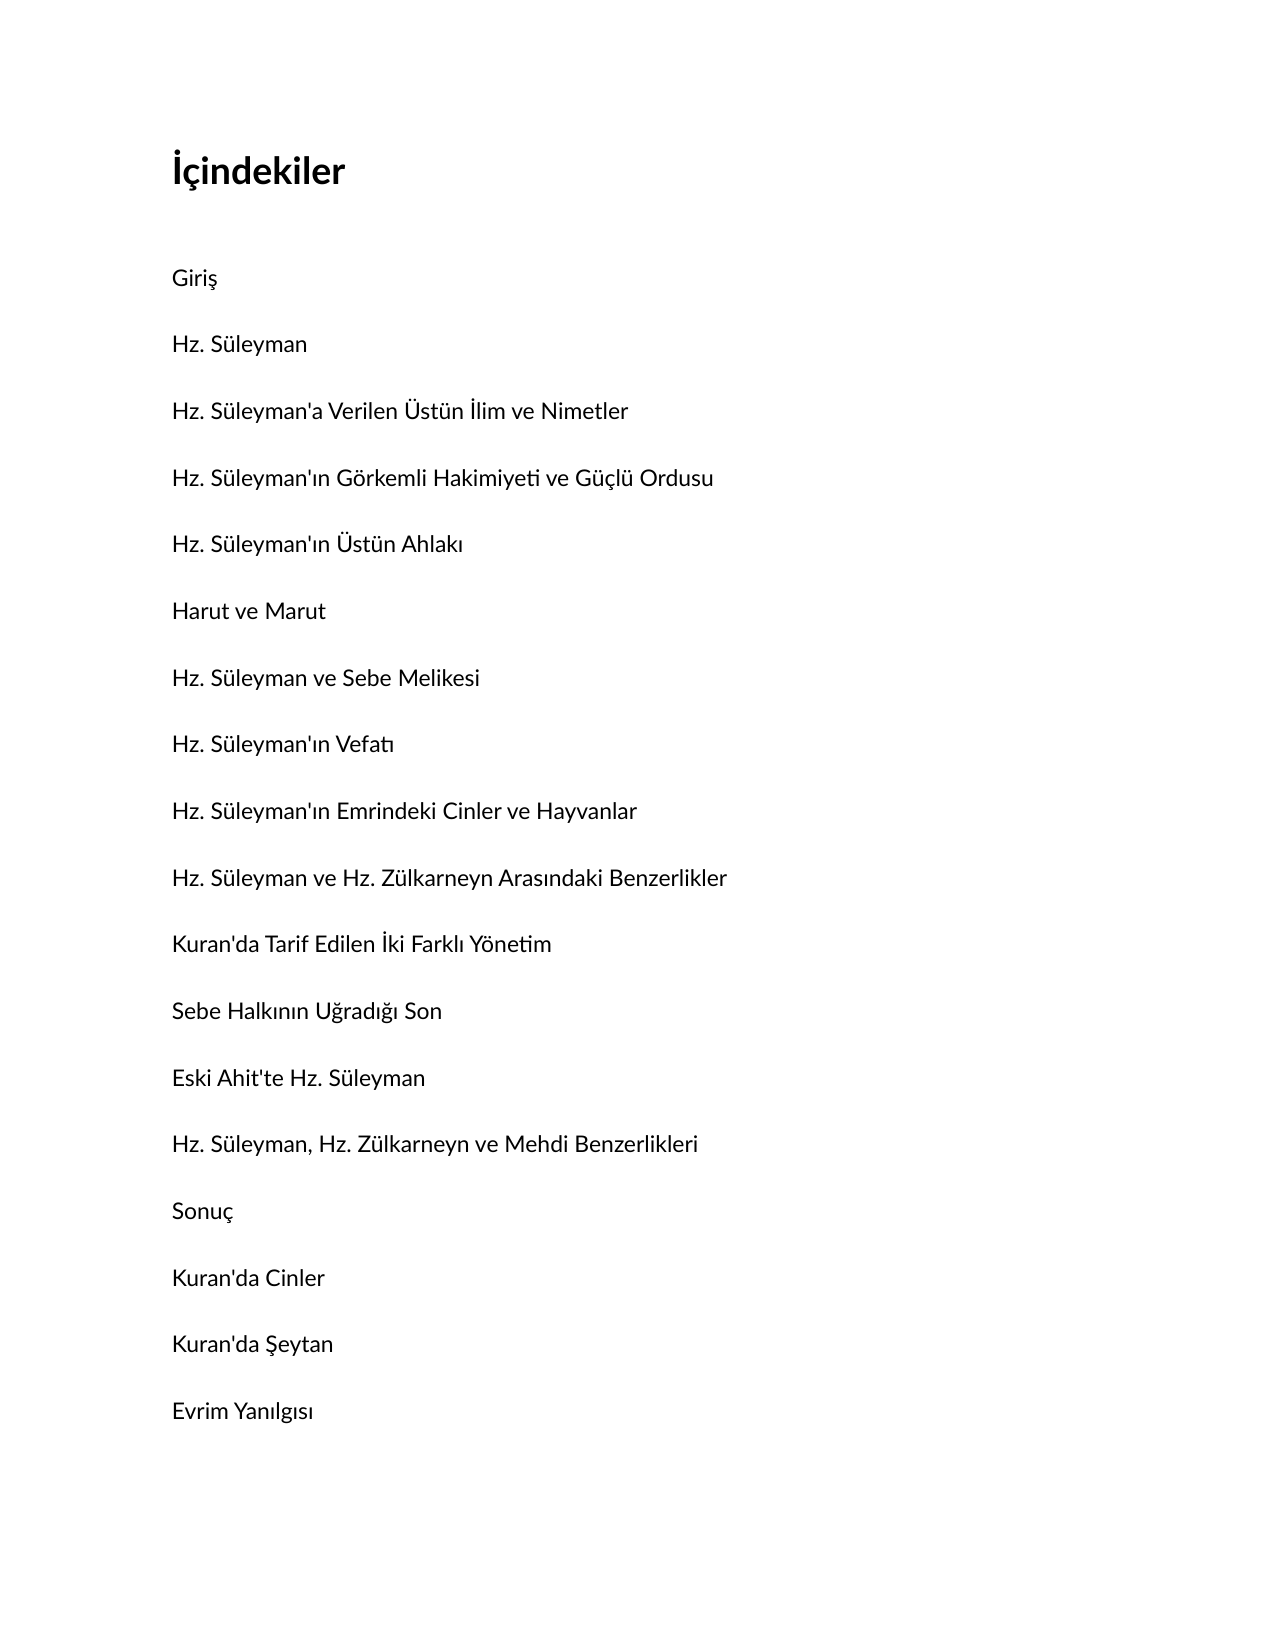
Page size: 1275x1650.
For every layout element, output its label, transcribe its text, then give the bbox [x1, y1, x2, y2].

text Hz. Süleyman'a Verilen Üstün İlim ve Nimetler [112, 393, 1145, 426]
text Eski Ahit'te Hz. Süleyman [112, 1059, 1145, 1093]
text Hz. Süleyman'ın Vefatı [112, 726, 1145, 759]
text Hz. Süleyman'ın Görkemli Hakimiyeti ve Güçlü Ordusu [112, 459, 1145, 493]
text Evrim Yanılgısı [112, 1393, 1145, 1426]
text Harut ve Marut [112, 593, 1145, 626]
text Hz. Süleyman, Hz. Zülkarneyn ve Mehdi Benzerlikleri [112, 1126, 1145, 1159]
text Kuran'da Cinler [112, 1259, 1145, 1293]
text Hz. Süleyman ve Sebe Melikesi [112, 659, 1145, 693]
text Hz. Süleyman ve Hz. Zülkarneyn Arasındaki Benzerlikler [112, 859, 1145, 893]
text Kuran'da Tarif Edilen İki Farklı Yönetim [112, 926, 1145, 959]
text Kuran'da Şeytan [112, 1326, 1145, 1359]
text İçindekiler [112, 148, 1145, 193]
text Sebe Halkının Uğradığı Son [112, 993, 1145, 1026]
text Hz. Süleyman'ın Emrindeki Cinler ve Hayvanlar [112, 793, 1145, 826]
text Hz. Süleyman [112, 326, 1145, 359]
text Sonuç [112, 1193, 1145, 1226]
text Hz. Süleyman'ın Üstün Ahlakı [112, 526, 1145, 559]
text Giriş [112, 259, 1145, 293]
